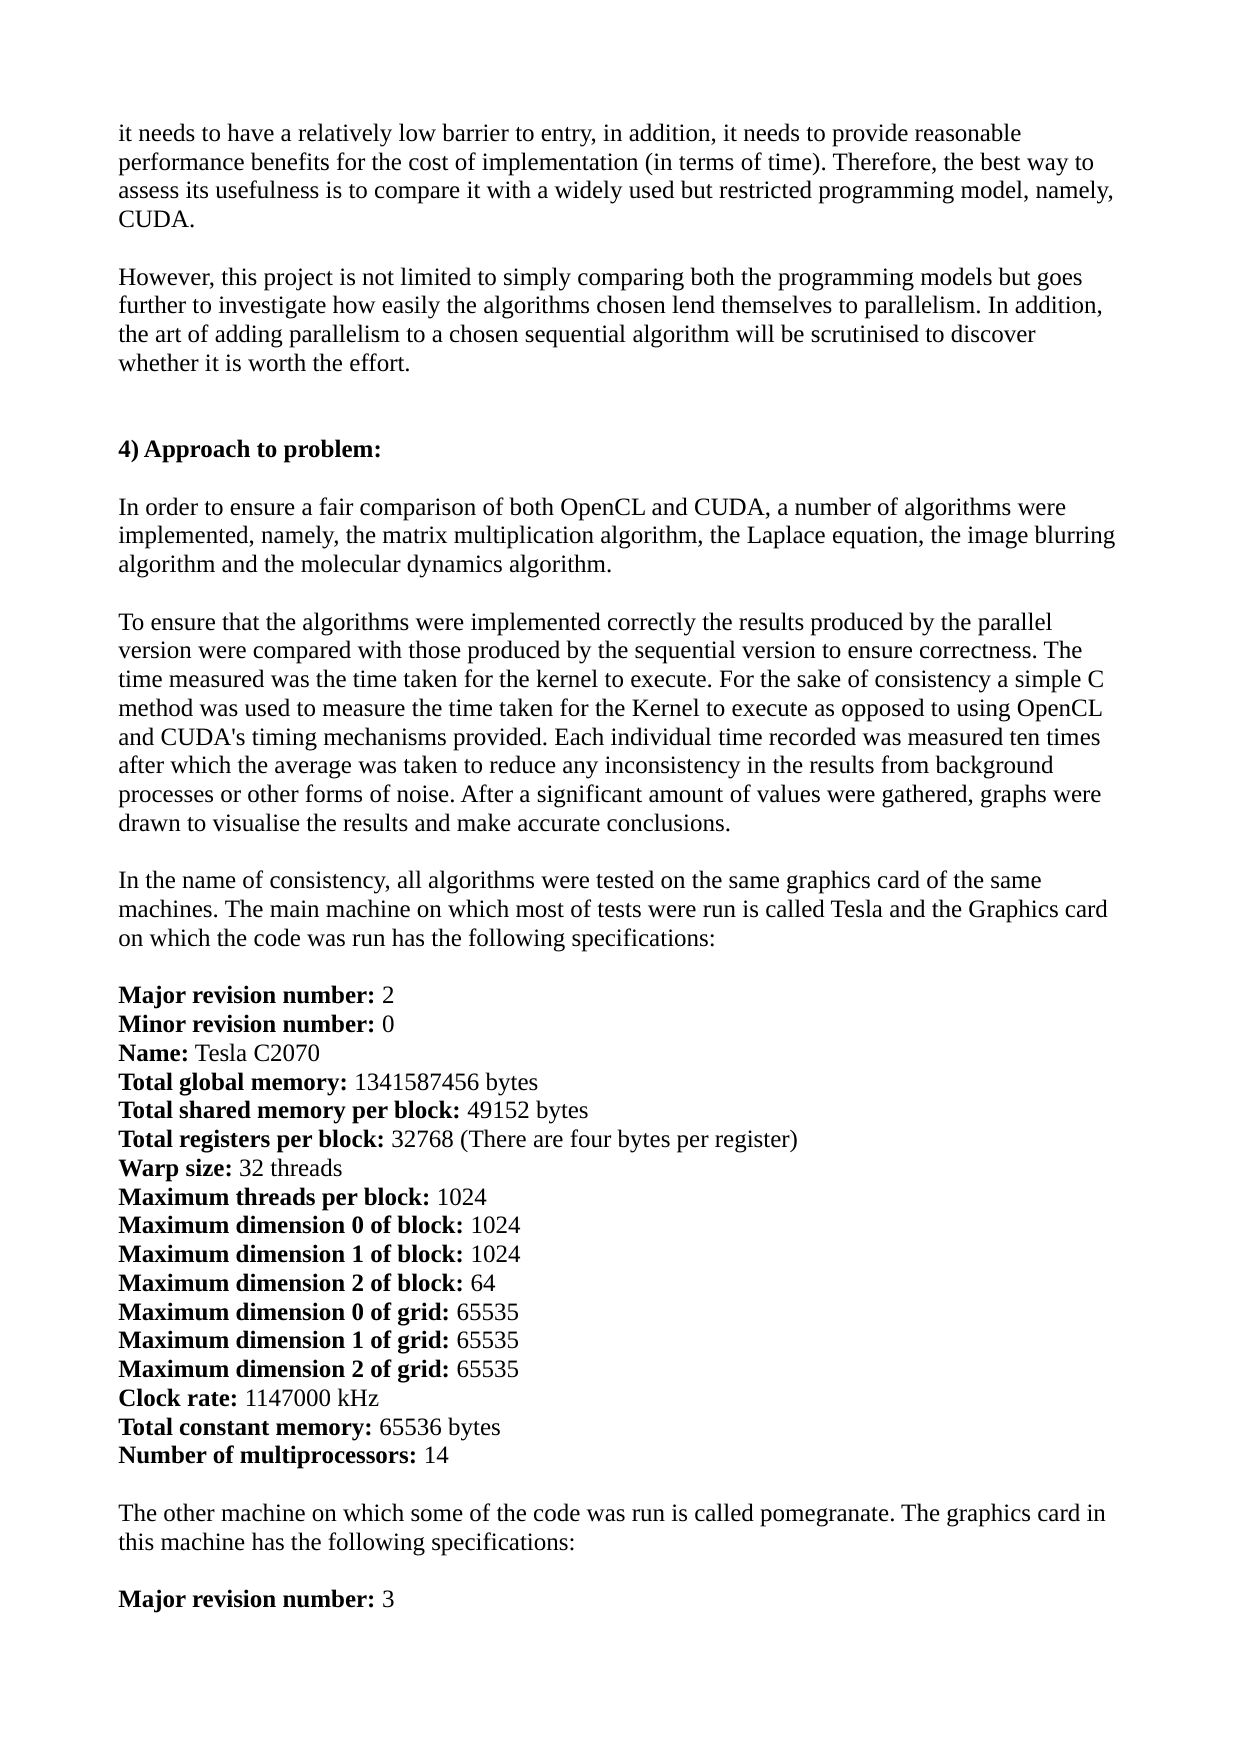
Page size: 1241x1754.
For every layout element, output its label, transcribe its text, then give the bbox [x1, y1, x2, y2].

text Maximum dimension 0 of block: 1024 [118, 1211, 1122, 1239]
text To ensure that the algorithms were implemented correctly the results produced by the parallel version were compared with those produced by the sequential version to ensure correctness. The time measured was the time taken for the kernel to execute. For the sake of consistency a simple C method was used to measure the time taken for the Kernel to execute as opposed to using OpenCL and CUDA's timing mechanisms provided. Each individual time recorded was measured ten times after which the average was taken to reduce any inconsistency in the results from background processes or other forms of noise. After a significant amount of values were gathered, graphs were drawn to visualise the results and make accurate conclusions. [118, 607, 1122, 837]
text Major revision number: 2 [118, 981, 1122, 1009]
text In the name of consistency, all algorithms were tested on the same graphics card of the same machines. The main machine on which most of tests were run is called Tesla and the Graphics card on which the code was run has the following specifications: [118, 866, 1122, 952]
text Maximum dimension 2 of grid: 65535 [118, 1354, 1122, 1383]
text Total global memory: 1341587456 bytes [118, 1067, 1122, 1096]
text Minor revision number: 0 [118, 1009, 1122, 1038]
text Total registers per block: 32768 (There are four bytes per register) [118, 1124, 1122, 1153]
text Maximum dimension 1 of block: 1024 [118, 1239, 1122, 1268]
text Maximum dimension 2 of block: 64 [118, 1268, 1122, 1297]
text Maximum dimension 1 of grid: 65535 [118, 1326, 1122, 1354]
text it needs to have a relatively low barrier to entry, in addition, it needs to provide reasonable performance benefits for the cost of implementation (in terms of time). Therefore, the best way to assess its usefulness is to compare it with a widely used but restricted programming model, namely, CUDA. [118, 118, 1122, 233]
text In order to ensure a fair comparison of both OpenCL and CUDA, a number of algorithms were implemented, namely, the matrix multiplication algorithm, the Laplace equation, the image blurring algorithm and the molecular dynamics algorithm. [118, 492, 1122, 578]
text Clock rate: 1147000 kHz [118, 1383, 1122, 1412]
text Major revision number: 3 [118, 1584, 1122, 1613]
text Maximum dimension 0 of grid: 65535 [118, 1297, 1122, 1326]
text Total shared memory per block: 49152 bytes [118, 1096, 1122, 1124]
text However, this project is not limited to simply comparing both the programming models but goes further to investigate how easily the algorithms chosen lend themselves to parallelism. In addition, the art of adding parallelism to a chosen sequential algorithm will be scrutinised to discover whether it is worth the effort. [118, 262, 1122, 377]
text Total constant memory: 65536 bytes [118, 1412, 1122, 1441]
text The other machine on which some of the code was run is called pomegranate. The graphics card in this machine has the following specifications: [118, 1498, 1122, 1556]
text Number of multiprocessors: 14 [118, 1441, 1122, 1469]
text 4) Approach to problem: [118, 434, 1122, 463]
text Maximum threads per block: 1024 [118, 1182, 1122, 1211]
text Name: Tesla C2070 [118, 1038, 1122, 1067]
text Warp size: 32 threads [118, 1153, 1122, 1182]
